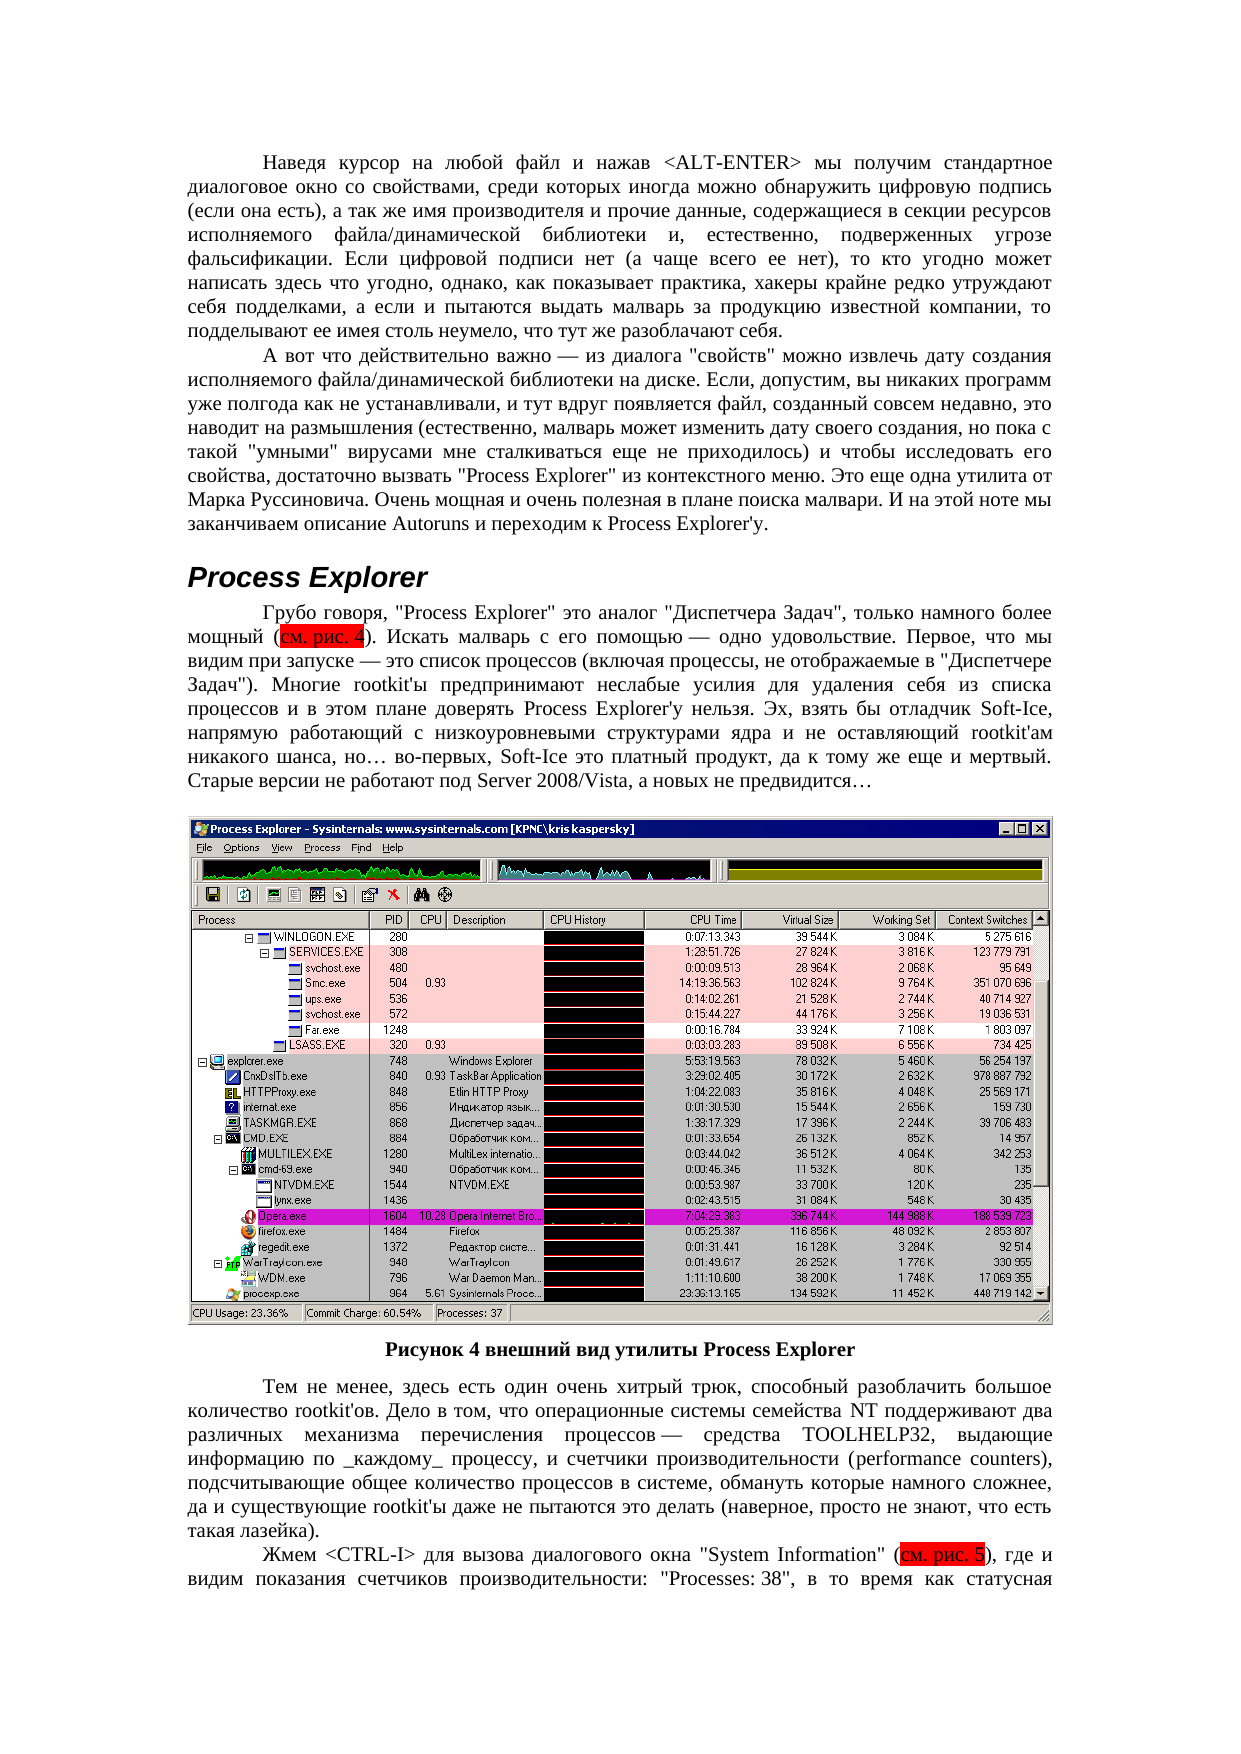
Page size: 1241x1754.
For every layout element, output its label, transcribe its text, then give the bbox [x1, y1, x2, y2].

text Наведя курсор на любой файл и нажав <ALT-ENTER> мы получим стандартное диалоговое окно со свойствами, среди которых иногда можно обнаружить цифровую подпись (если она есть), а так же имя производителя и прочие данные, содержащиеся в секции ресурсов исполняемого файла/динамической библиотеки и, естественно, подверженных угрозе фальсификации. Если цифровой подписи нет (а чаще всего ее нет), то кто угодно может написать здесь что угодно, однако, как показывает практика, хакеры крайне редко утруждают себя подделками, а если и пытаются выдать малварь за продукцию известной компании, то подделывают ее имея столь неумело, что тут же разоблачают себя. [187, 150, 1053, 342]
text Рисунок 4 внешний вид утилиты Process Explorer [187, 1337, 1053, 1361]
picture [187, 816, 1053, 1325]
text Жмем <CTRL-I> для вызова диалогового окна "System Information" (см. рис. 5), где и видим показания счетчиков производительности: "Processes: 38", в то время как статусная [187, 1542, 1053, 1590]
text А вот что действительно важно — из диалога "свойств" можно извлечь дату создания исполняемого файла/динамической библиотеки на диске. Если, допустим, вы никаких программ уже полгода как не устанавливали, и тут вдруг появляется файл, созданный совсем недавно, это наводит на размышления (естественно, малварь может изменить дату своего создания, но пока с такой "умными" вирусами мне сталкиваться еще не приходилось) и чтобы исследовать его свойства, достаточно вызвать "Process Explorer" из контекстного меню. Это еще одна утилита от Марка Руссиновича. Очень мощная и очень полезная в плане поиска малвари. И на этой ноте мы заканчиваем описание Autoruns и переходим к Process Explorer'у. [187, 342, 1053, 535]
subtitle Process Explorer [187, 560, 1053, 593]
text Грубо говоря, "Process Explorer" это аналог "Диспетчера Задач", только намного более мощный (см. рис. 4). Искать малварь с его помощью — одно удовольствие. Первое, что мы видим при запуске — это список процессов (включая процессы, не отображаемые в "Диспетчере Задач"). Многие rootkit'ы предпринимают неслабые усилия для удаления себя из списка процессов и в этом плане доверять Process Explorer'у нельзя. Эх, взять бы отладчик Soft-Ice, напрямую работающий с низкоуровневыми структурами ядра и не оставляющий rootkit'ам никакого шанса, но… во-первых, Soft-Ice это платный продукт, да к тому же еще и мертвый. Старые версии не работают под Server 2008/Vista, а новых не предвидится… [187, 600, 1053, 792]
text Тем не менее, здесь есть один очень хитрый трюк, способный разоблачить большое количество rootkit'ов. Дело в том, что операционные системы семейства NT поддерживают два различных механизма перечисления процессов — средства TOOLHELP32, выдающие информацию по _каждому_ процессу, и счетчики производительности (performance counters), подсчитывающие общее количество процессов в системе, обмануть которые намного сложнее, да и существующие rootkit'ы даже не пытаются это делать (наверное, просто не знают, что есть такая лазейка). [187, 1374, 1053, 1542]
